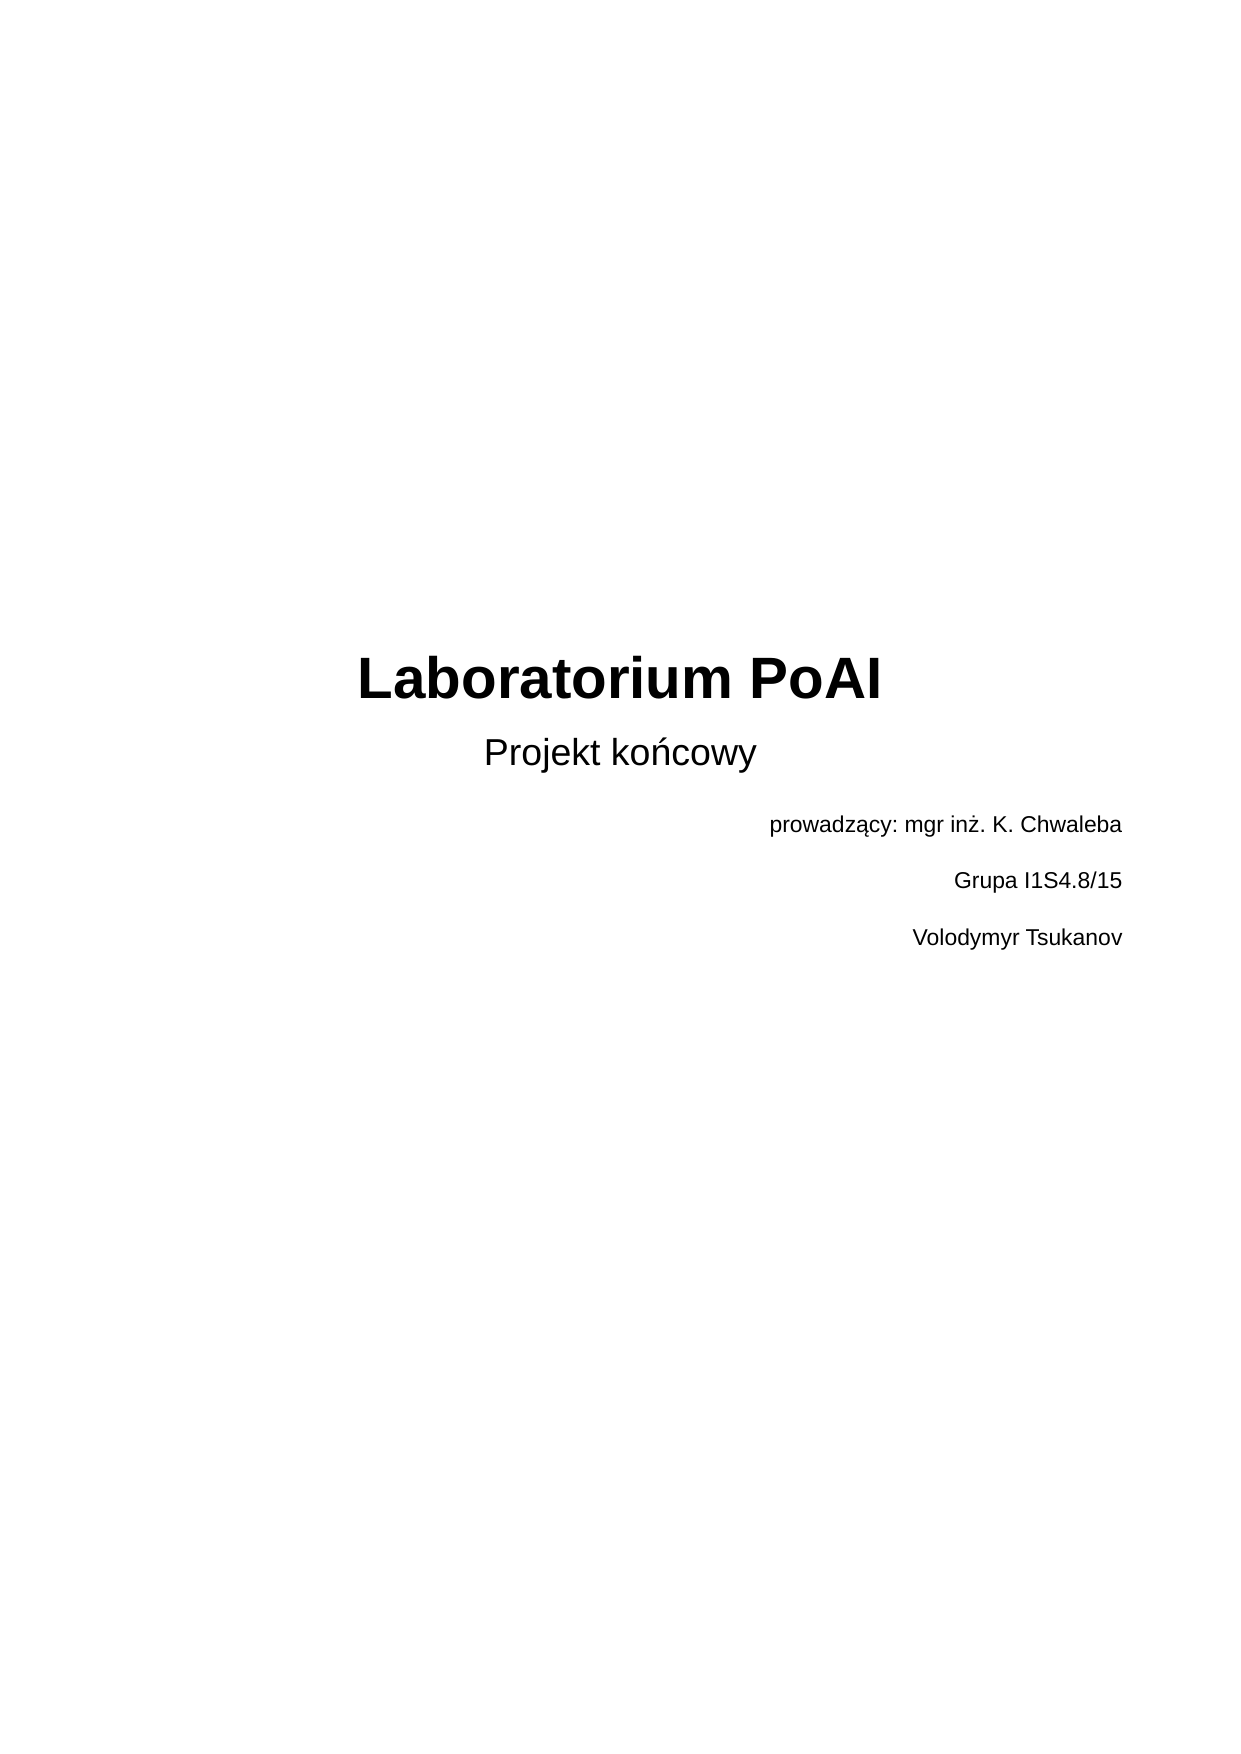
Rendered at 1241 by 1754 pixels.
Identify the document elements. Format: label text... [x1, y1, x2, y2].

title Laboratorium PoAI [118, 644, 1122, 711]
text Volodymyr Tsukanov [118, 924, 1122, 950]
text Grupa I1S4.8/15 [118, 867, 1122, 894]
subtitle Projekt końcowy [118, 730, 1122, 773]
text prowadzący: mgr inż. K. Chwaleba [118, 811, 1122, 837]
